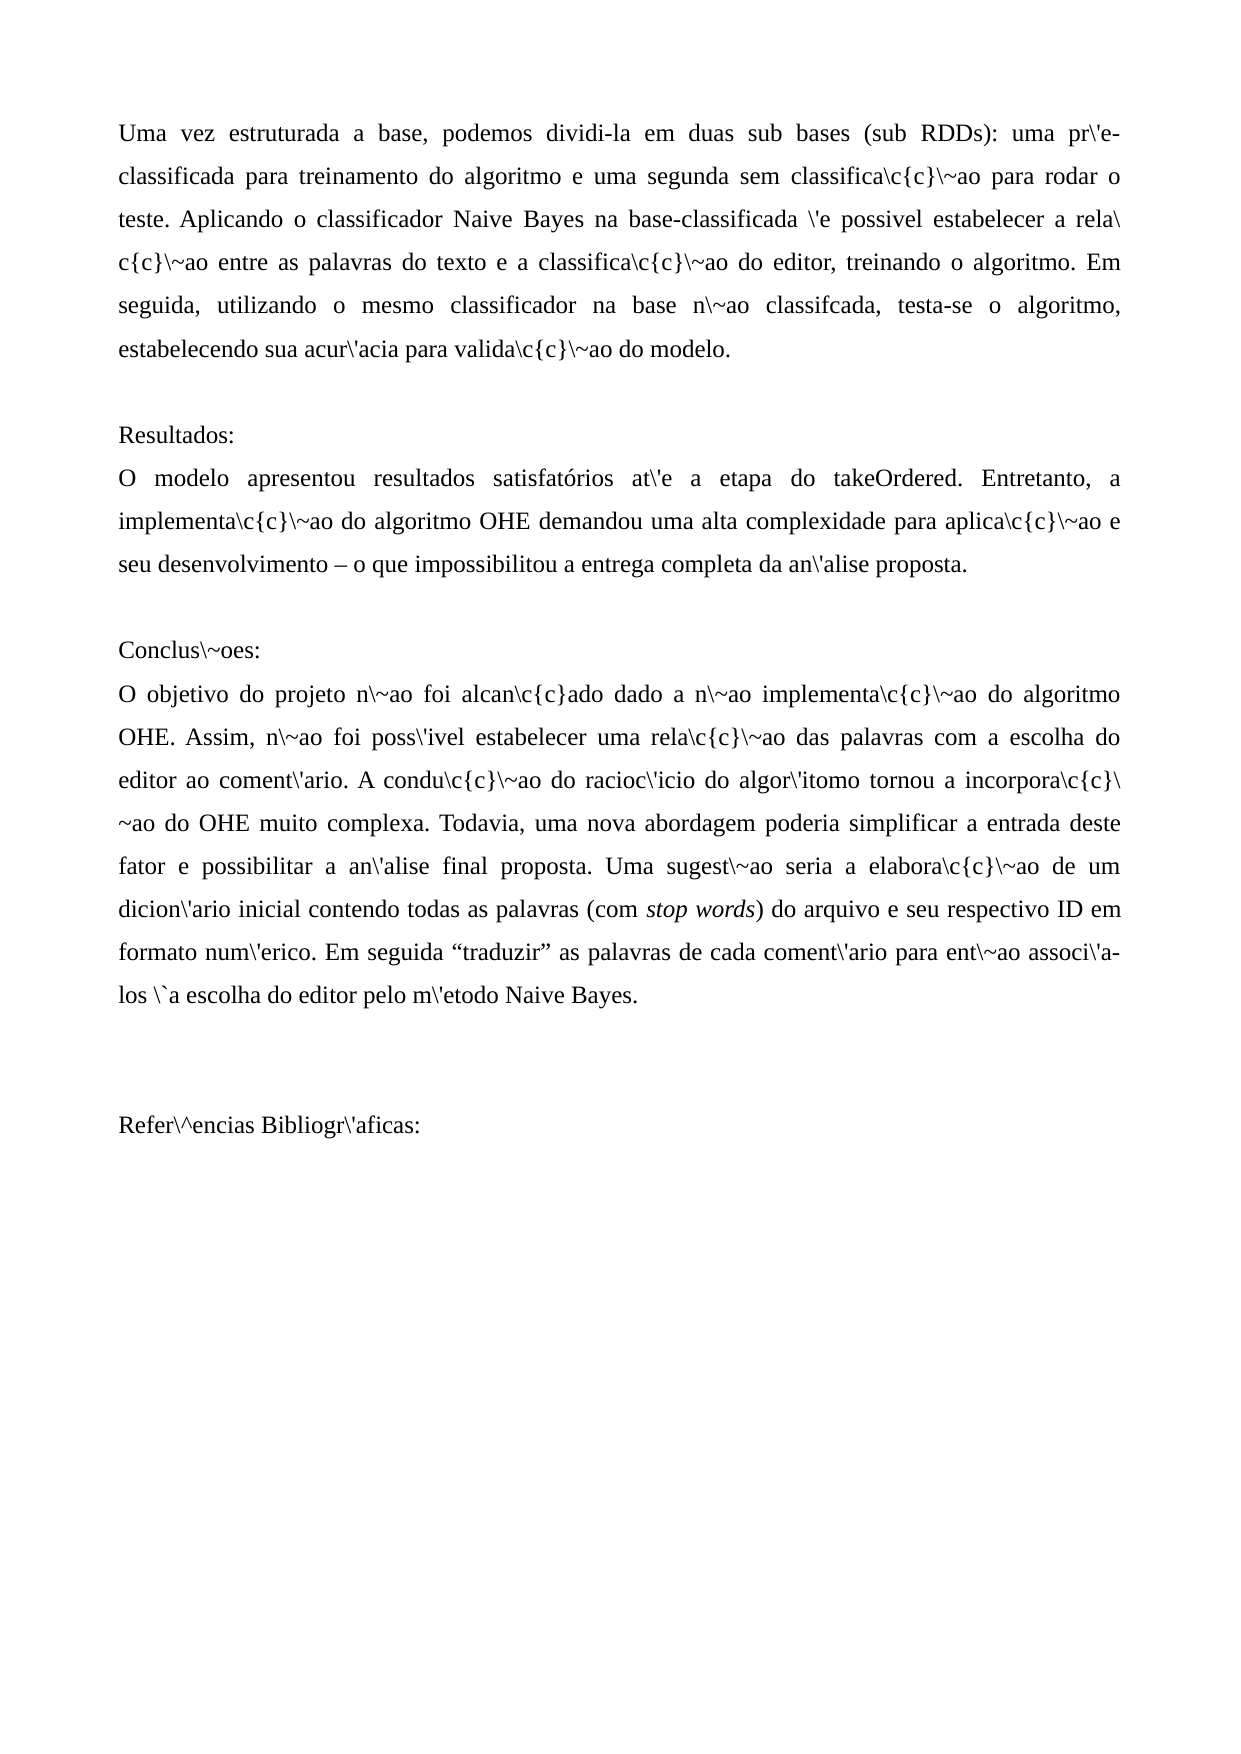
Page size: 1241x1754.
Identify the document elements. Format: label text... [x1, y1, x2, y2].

text Refer\^encias Bibliogr\'aficas: [118, 1110, 1122, 1139]
text O modelo apresentou resultados satisfatórios at\'e a etapa do takeOrdered. Entretanto, a implementa\c{c}\~ao do algoritmo OHE demandou uma alta complexidade para aplica\c{c}\~ao e seu desenvolvimento – o que impossibilitou a entrega completa da an\'alise proposta. [118, 463, 1122, 578]
text Resultados: [118, 420, 1122, 449]
text Uma vez estruturada a base, podemos dividi-la em duas sub bases (sub RDDs): uma pr\'e-classificada para treinamento do algoritmo e uma segunda sem classifica\c{c}\~ao para rodar o teste. Aplicando o classificador Naive Bayes na base-classificada \'e possivel estabelecer a rela\c{c}\~ao entre as palavras do texto e a classifica\c{c}\~ao do editor, treinando o algoritmo. Em seguida, utilizando o mesmo classificador na base n\~ao classifcada, testa-se o algoritmo, estabelecendo sua acur\'acia para valida\c{c}\~ao do modelo. [118, 118, 1122, 362]
text Conclus\~oes: [118, 636, 1122, 664]
text O objetivo do projeto n\~ao foi alcan\c{c}ado dado a n\~ao implementa\c{c}\~ao do algoritmo OHE. Assim, n\~ao foi poss\'ivel estabelecer uma rela\c{c}\~ao das palavras com a escolha do editor ao coment\'ario. A condu\c{c}\~ao do racioc\'icio do algor\'itomo tornou a incorpora\c{c}\~ao do OHE muito complexa. Todavia, uma nova abordagem poderia simplificar a entrada deste fator e possibilitar a an\'alise final proposta. Uma sugest\~ao seria a elabora\c{c}\~ao de um dicion\'ario inicial contendo todas as palavras (com stop words) do arquivo e seu respectivo ID em formato num\'erico. Em seguida “traduzir” as palavras de cada coment\'ario para ent\~ao associ\'a-los \`a escolha do editor pelo m\'etodo Naive Bayes. [118, 679, 1122, 1009]
